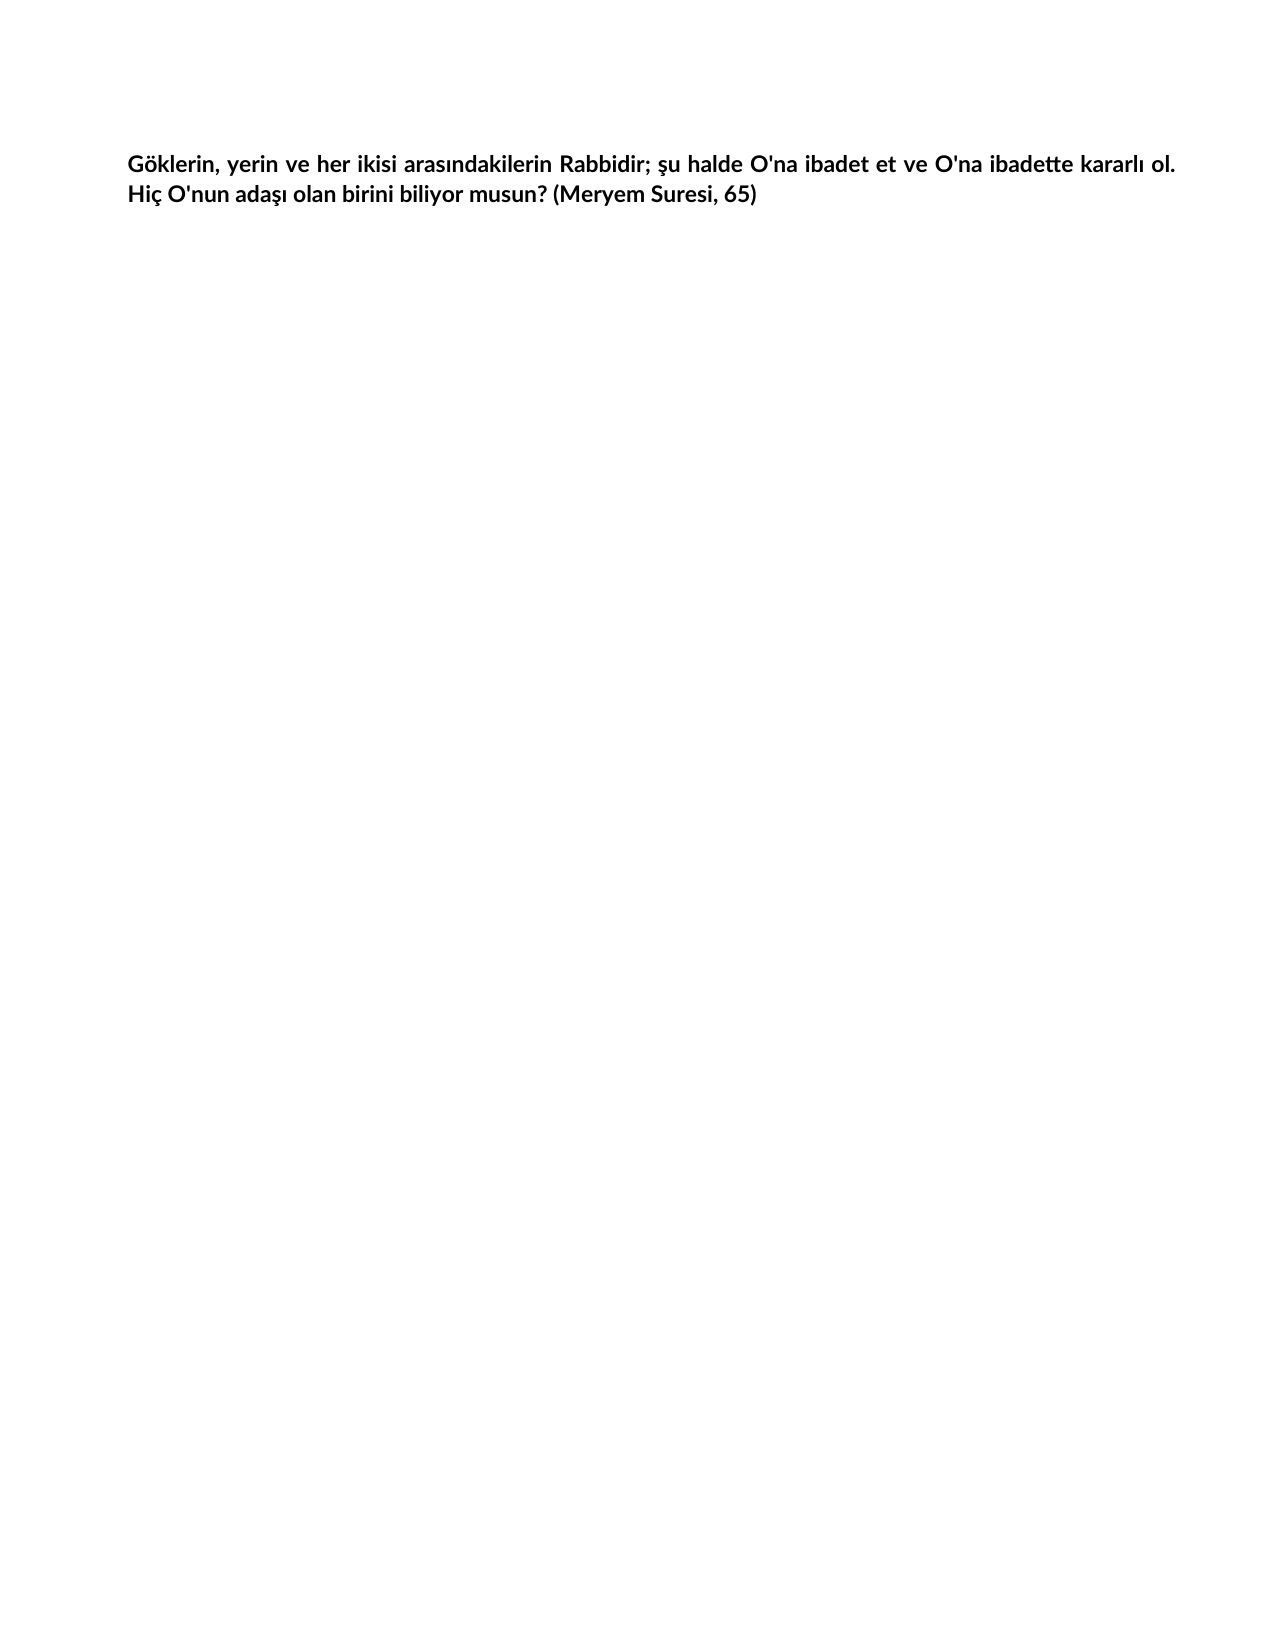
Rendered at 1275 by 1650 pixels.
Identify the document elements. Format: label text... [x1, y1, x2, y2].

text Göklerin, yerin ve her ikisi arasındakilerin Rabbidir; şu halde O'na ibadet et ve O'na ibadette kararlı ol. Hiç O'nun adaşı olan birini biliyor musun? (Meryem Suresi, 65) [127, 150, 1177, 208]
